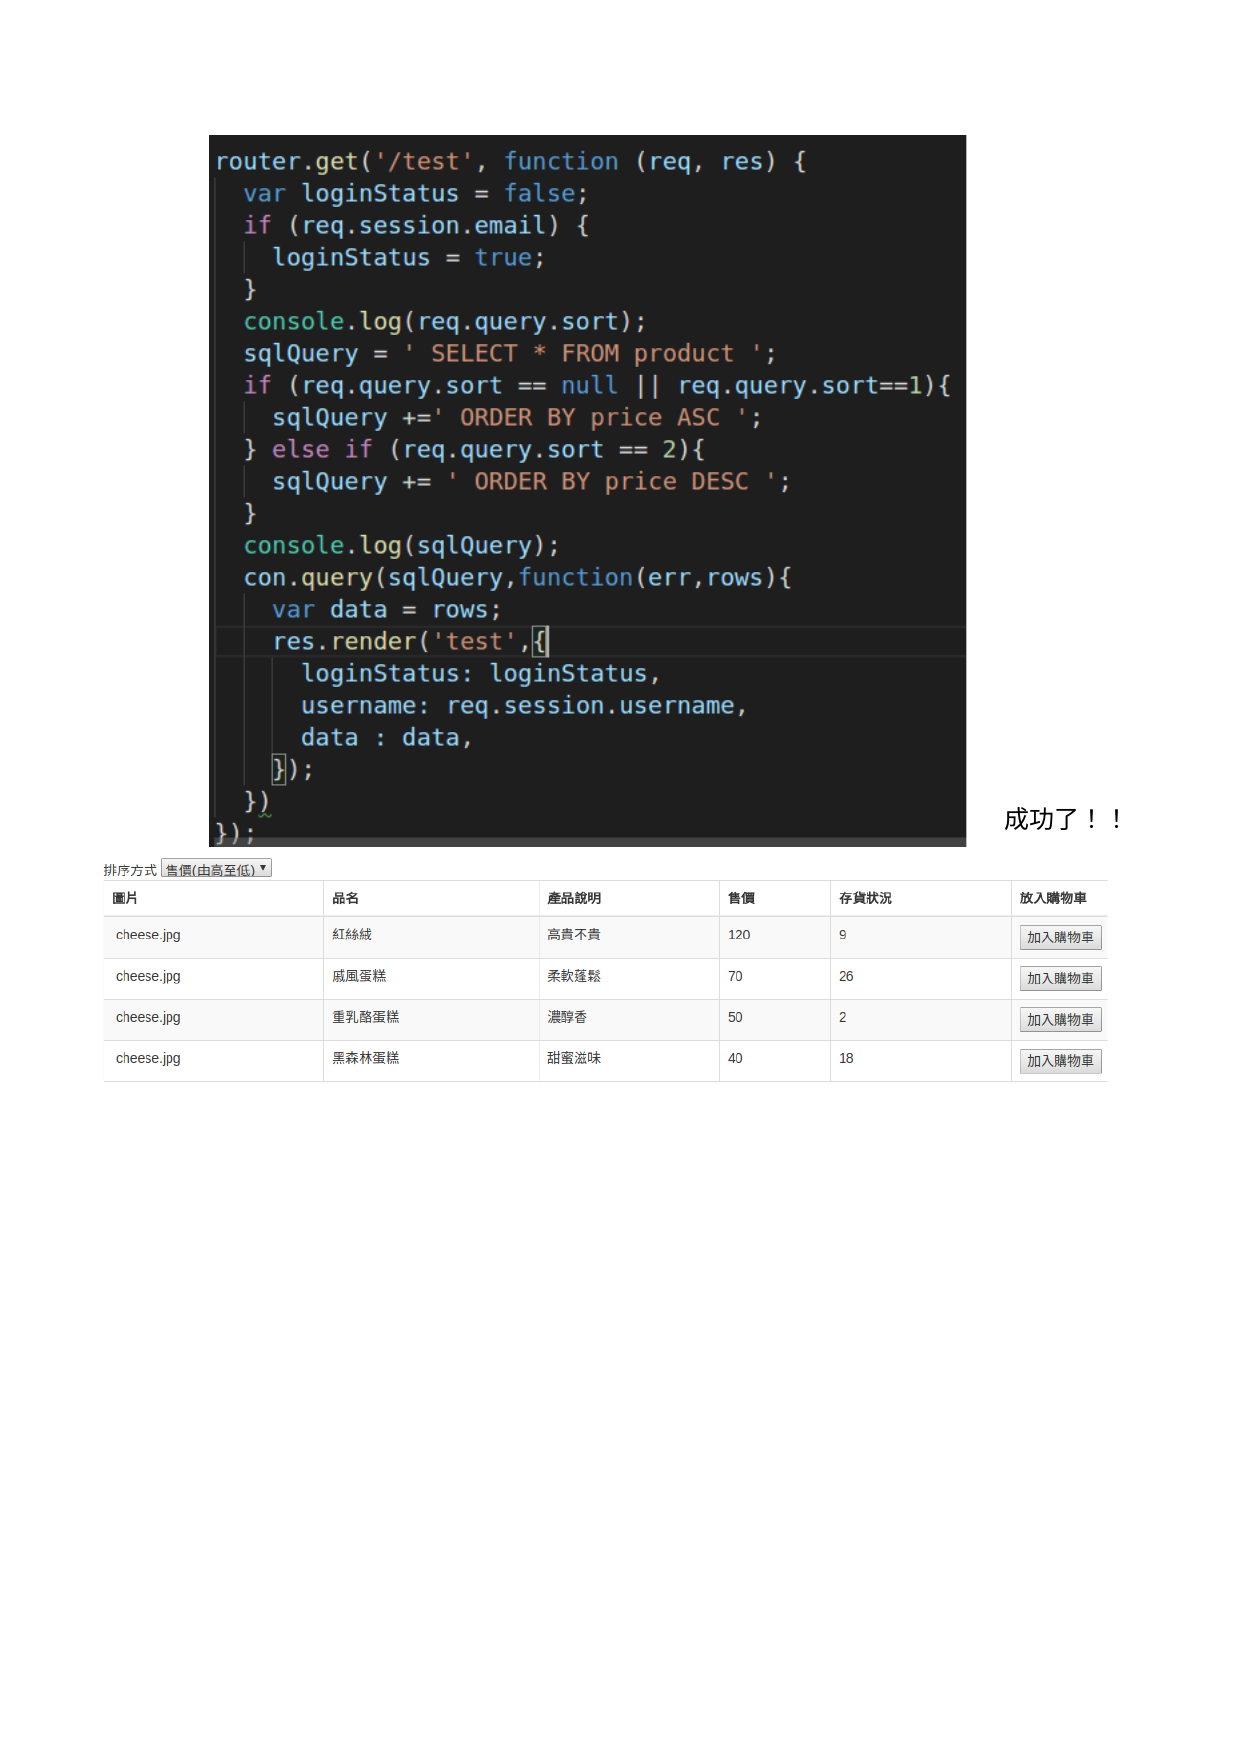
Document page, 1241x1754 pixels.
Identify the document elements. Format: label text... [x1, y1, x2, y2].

picture [103, 848, 1108, 1096]
text 成功了！！ [118, 799, 209, 836]
text 成功了！！ [967, 799, 1122, 836]
picture [209, 135, 967, 847]
